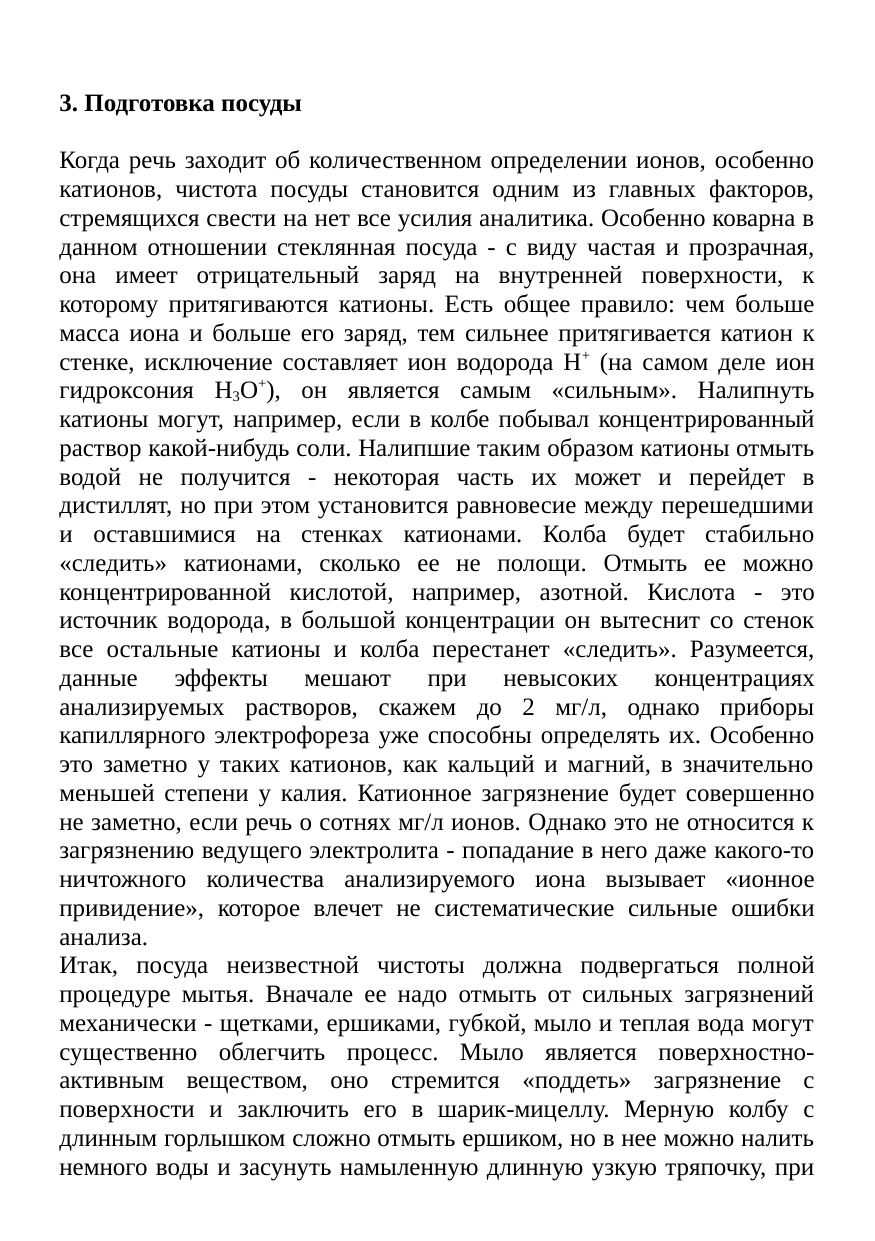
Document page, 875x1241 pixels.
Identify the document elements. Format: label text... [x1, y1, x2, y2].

text Итак, посуда неизвестной чистоты должна подвергаться полной процедуре мытья. Вначале ее надо отмыть от сильных загрязнений механически - щетками, ершиками, губкой, мыло и теплая вода могут существенно облегчить процесс. Мыло является поверхностно-активным веществом, оно стремится «поддеть» загрязнение с поверхности и заключить его в шарик-мицеллу. Мерную колбу с длинным горлышком сложно отмыть ершиком, но в нее можно налить немного воды и засунуть намыленную длинную узкую тряпочку, при [59, 950, 815, 1180]
text 3. Подготовка посуды [59, 88, 815, 117]
text Когда речь заходит об количественном определении ионов, особенно катионов, чистота посуды становится одним из главных факторов, стремящихся свести на нет все усилия аналитика. Особенно коварна в данном отношении стеклянная посуда - с виду частая и прозрачная, она имеет отрицательный заряд на внутренней поверхности, к которому притягиваются катионы. Есть общее правило: чем больше масса иона и больше его заряд, тем сильнее притягивается катион к стенке, исключение составляет ион водорода Н+ (на самом деле ион гидроксония Н3О+), он является самым «сильным». Налипнуть катионы могут, например, если в колбе побывал концентрированный раствор какой-нибудь соли. Налипшие таким образом катионы отмыть водой не получится - некоторая часть их может и перейдет в дистиллят, но при этом установится равновесие между перешедшими и оставшимися на стенках катионами. Колба будет стабильно «следить» катионами, сколько ее не полощи. Отмыть ее можно концентрированной кислотой, например, азотной. Кислота - это источник водорода, в большой концентрации он вытеснит со стенок все остальные катионы и колба перестанет «следить». Разумеется, данные эффекты мешают при невысоких концентрациях анализируемых растворов, скажем до 2 мг/л, однако приборы капиллярного электрофореза уже способны определять их. Особенно это заметно у таких катионов, как кальций и магний, в значительно меньшей степени у калия. Катионное загрязнение будет совершенно не заметно, если речь о сотнях мг/л ионов. Однако это не относится к загрязнению ведущего электролита - попадание в него даже какого-то ничтожного количества анализируемого иона вызывает «ионное привидение», которое влечет не систематические сильные ошибки анализа. [59, 145, 815, 950]
